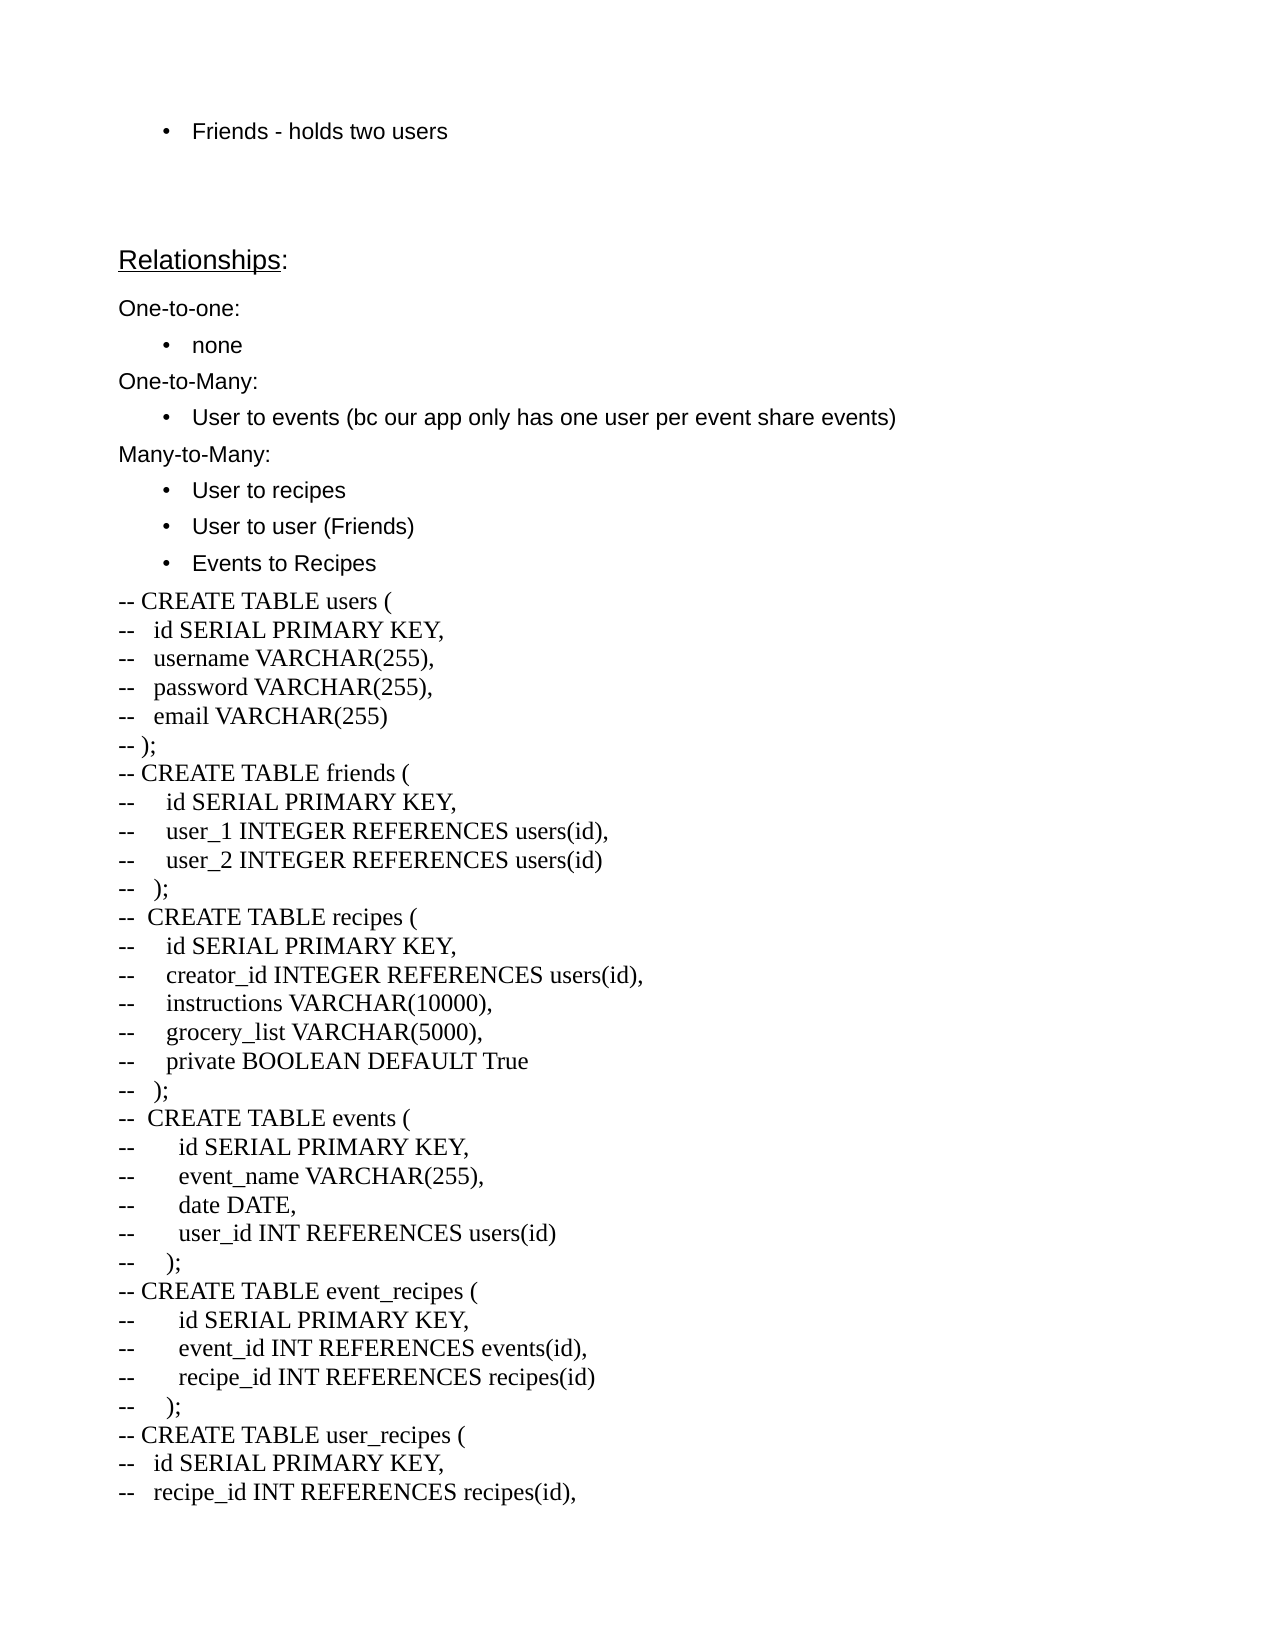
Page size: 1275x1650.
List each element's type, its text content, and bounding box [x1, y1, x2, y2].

text -- CREATE TABLE recipes ( [118, 902, 1157, 931]
text -- password VARCHAR(255), [118, 672, 1157, 701]
list Events to Recipes [162, 550, 1157, 576]
text -- user_2 INTEGER REFERENCES users(id) [118, 845, 1157, 873]
text One-to-one: [118, 295, 1157, 322]
text -- ); [118, 730, 1157, 758]
text -- ); [118, 1075, 1157, 1103]
list none [162, 332, 1157, 358]
list User to user (Friends) [162, 513, 1157, 540]
text -- recipe_id INT REFERENCES recipes(id), [118, 1477, 1157, 1506]
text -- user_id INT REFERENCES users(id) [118, 1218, 1157, 1247]
text -- CREATE TABLE events ( [118, 1103, 1157, 1132]
text -- id SERIAL PRIMARY KEY, [118, 787, 1157, 816]
text -- user_1 INTEGER REFERENCES users(id), [118, 816, 1157, 845]
text -- private BOOLEAN DEFAULT True [118, 1046, 1157, 1075]
text -- grocery_list VARCHAR(5000), [118, 1017, 1157, 1046]
text -- event_id INT REFERENCES events(id), [118, 1333, 1157, 1362]
text -- CREATE TABLE friends ( [118, 758, 1157, 787]
text One-to-Many: [118, 368, 1157, 394]
list User to events (bc our app only has one user per event share events) [162, 404, 1157, 431]
text -- date DATE, [118, 1190, 1157, 1218]
text -- id SERIAL PRIMARY KEY, [118, 1132, 1157, 1161]
text -- id SERIAL PRIMARY KEY, [118, 1448, 1157, 1477]
text -- creator_id INTEGER REFERENCES users(id), [118, 960, 1157, 988]
text -- CREATE TABLE user_recipes ( [118, 1420, 1157, 1448]
text -- recipe_id INT REFERENCES recipes(id) [118, 1362, 1157, 1391]
text -- id SERIAL PRIMARY KEY, [118, 1305, 1157, 1333]
text -- id SERIAL PRIMARY KEY, [118, 931, 1157, 960]
text -- instructions VARCHAR(10000), [118, 988, 1157, 1017]
subtitle Relationships: [118, 244, 1157, 275]
list Friends - holds two users [162, 118, 1157, 144]
text -- event_name VARCHAR(255), [118, 1161, 1157, 1190]
text -- id SERIAL PRIMARY KEY, [118, 615, 1157, 643]
text -- CREATE TABLE event_recipes ( [118, 1276, 1157, 1305]
text -- ); [118, 1391, 1157, 1420]
text -- email VARCHAR(255) [118, 701, 1157, 730]
text -- ); [118, 1247, 1157, 1276]
text -- username VARCHAR(255), [118, 643, 1157, 672]
text -- CREATE TABLE users ( [118, 586, 1157, 615]
list User to recipes [162, 477, 1157, 503]
text -- ); [118, 873, 1157, 902]
text Many-to-Many: [118, 441, 1157, 467]
